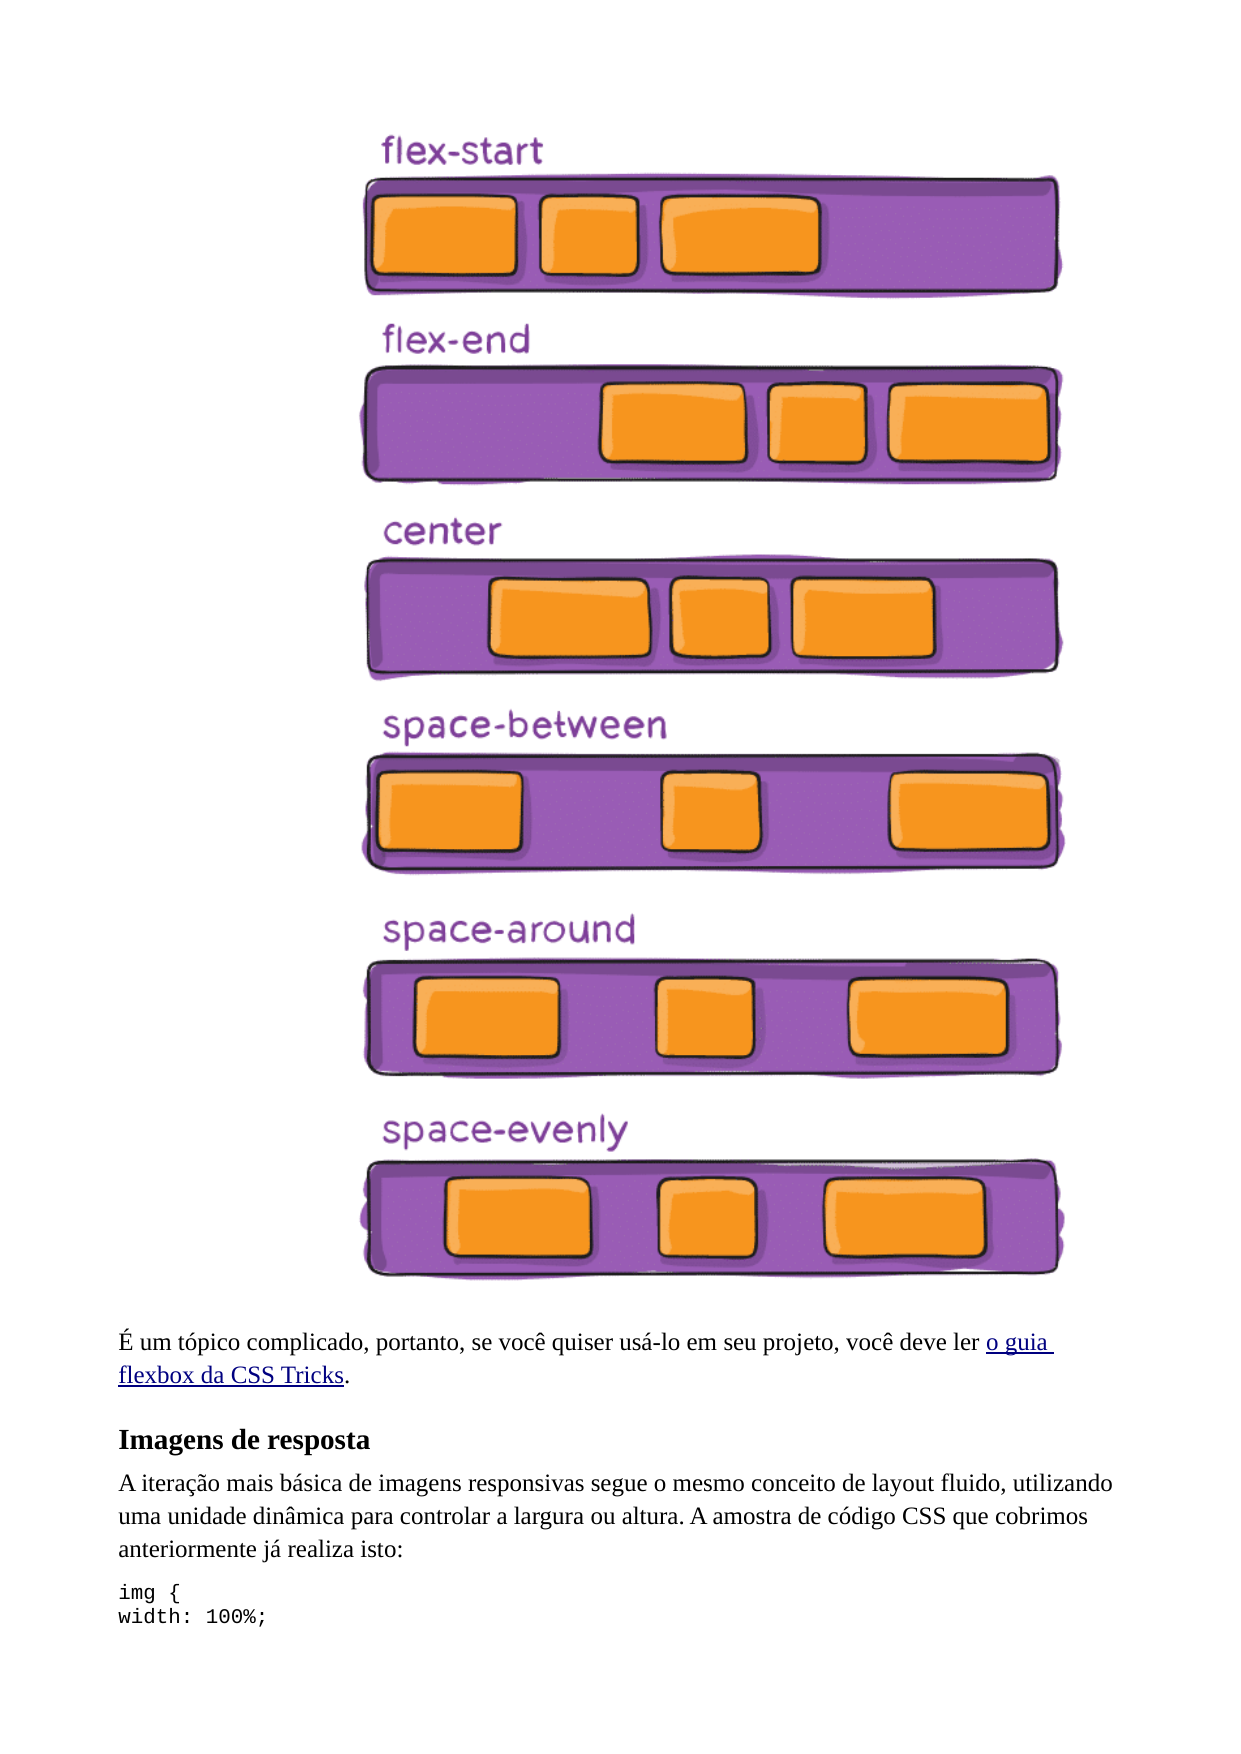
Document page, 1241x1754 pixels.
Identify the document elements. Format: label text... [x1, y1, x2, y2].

text É um tópico complicado, portanto, se você quiser usá-lo em seu projeto, você deve ler o guia flexbox da CSS Tricks. [118, 1327, 1122, 1389]
picture [118, 118, 1241, 1303]
text width: 100%; [118, 1606, 1122, 1629]
text img { [118, 1582, 1122, 1606]
subtitle Imagens de resposta [118, 1422, 1122, 1456]
text A iteração mais básica de imagens responsivas segue o mesmo conceito de layout fluido, utilizando uma unidade dinâmica para controlar a largura ou altura. A amostra de código CSS que cobrimos anteriormente já realiza isto: [118, 1468, 1122, 1563]
